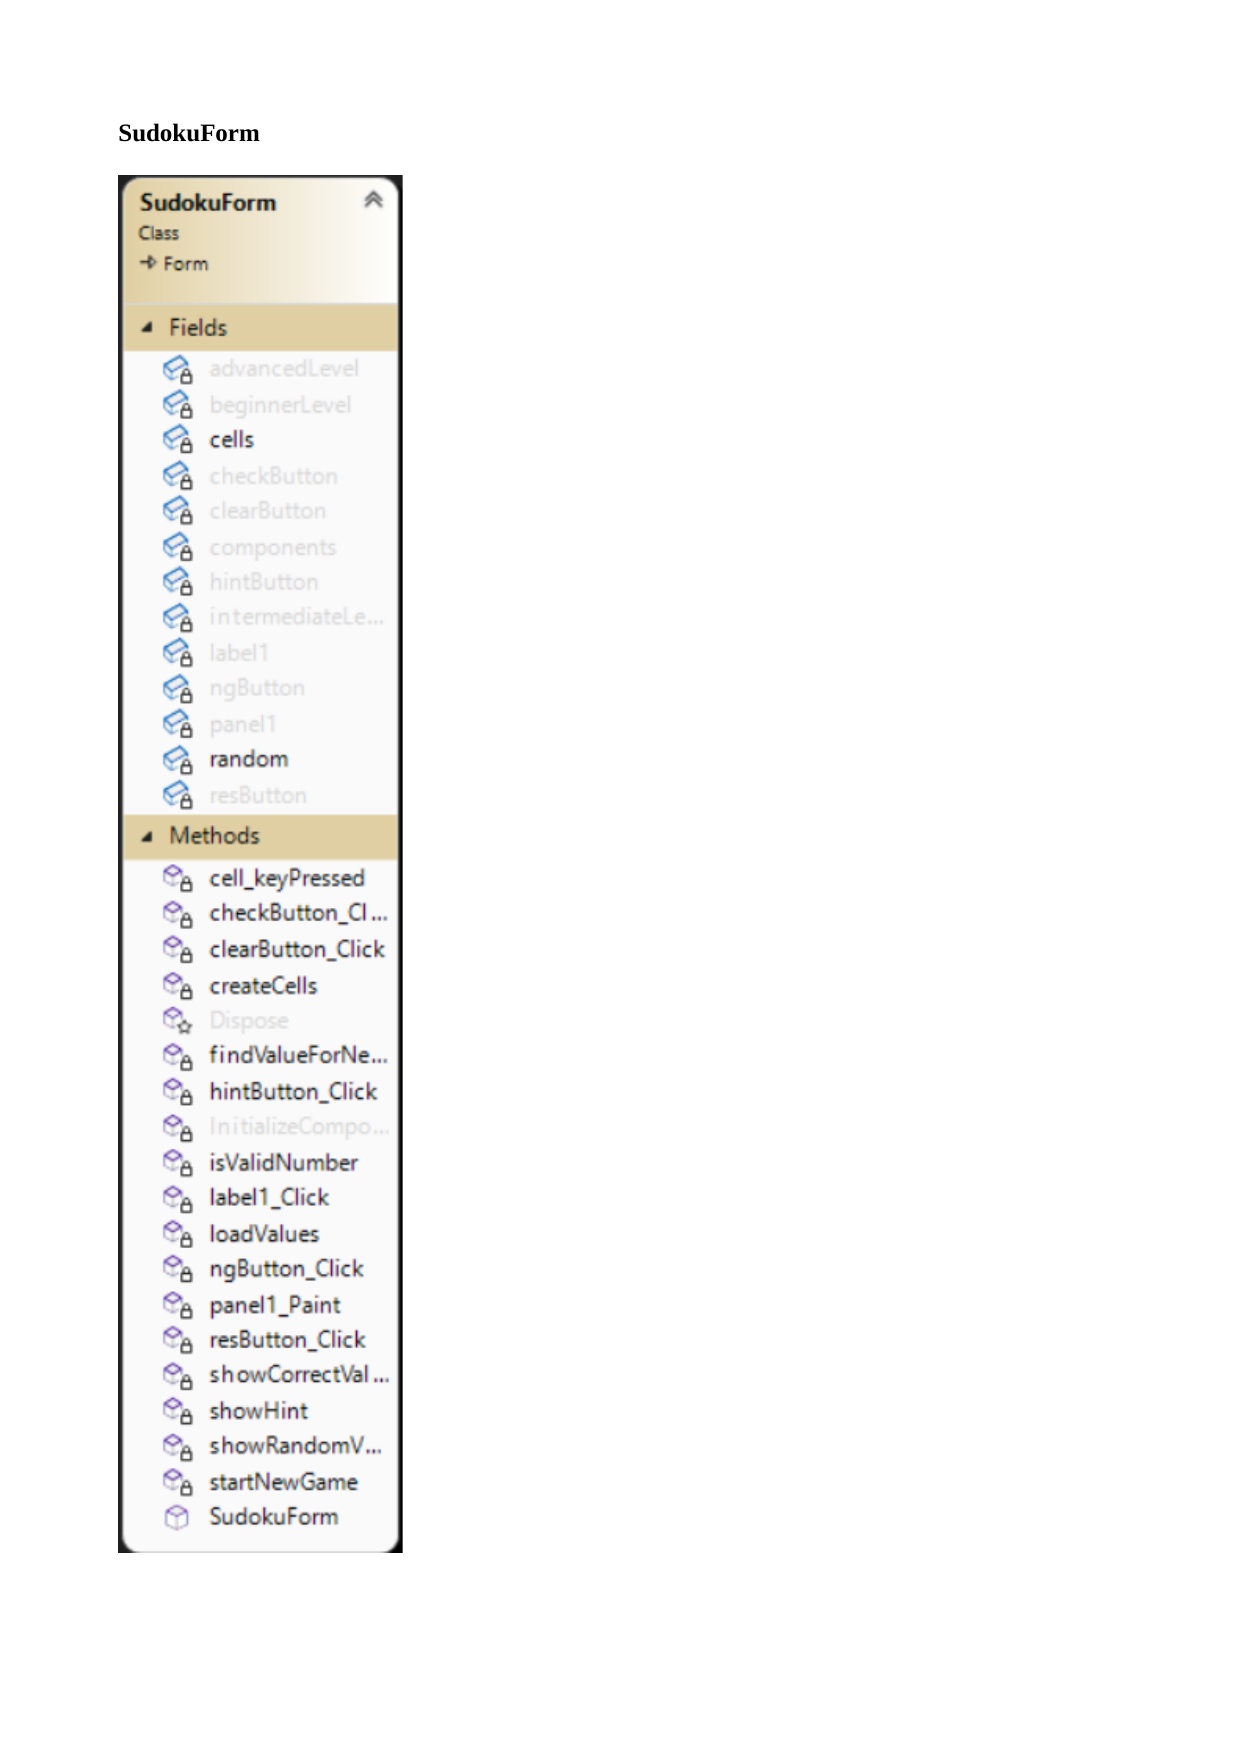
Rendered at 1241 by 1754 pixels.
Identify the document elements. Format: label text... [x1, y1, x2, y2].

text SudokuForm [118, 118, 1122, 147]
picture [118, 175, 403, 1553]
